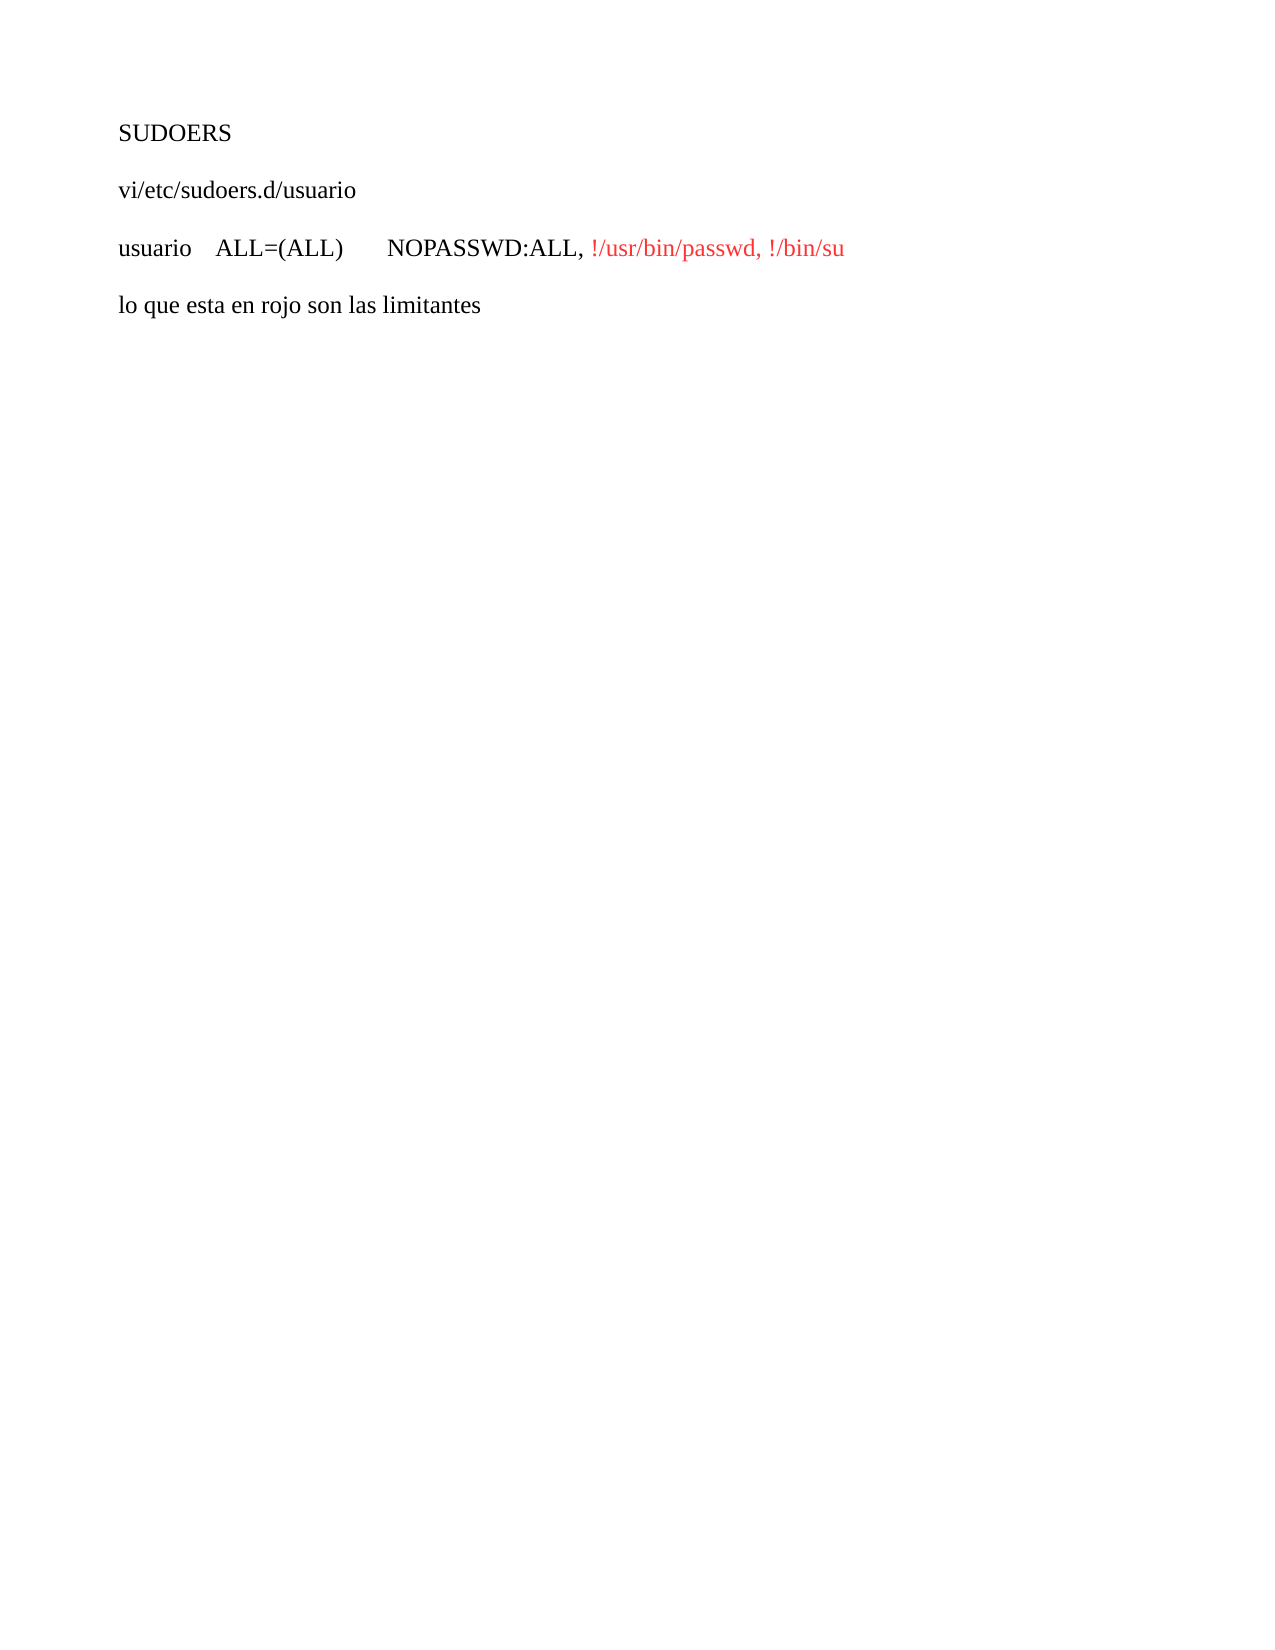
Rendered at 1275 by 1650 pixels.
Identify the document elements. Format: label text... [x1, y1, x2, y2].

text SUDOERS [118, 118, 1157, 147]
text vi/etc/sudoers.d/usuario [118, 176, 1157, 204]
text usuario ALL=(ALL) NOPASSWD:ALL, !/usr/bin/passwd, !/bin/su [118, 233, 1157, 262]
text lo que esta en rojo son las limitantes [118, 291, 1157, 319]
